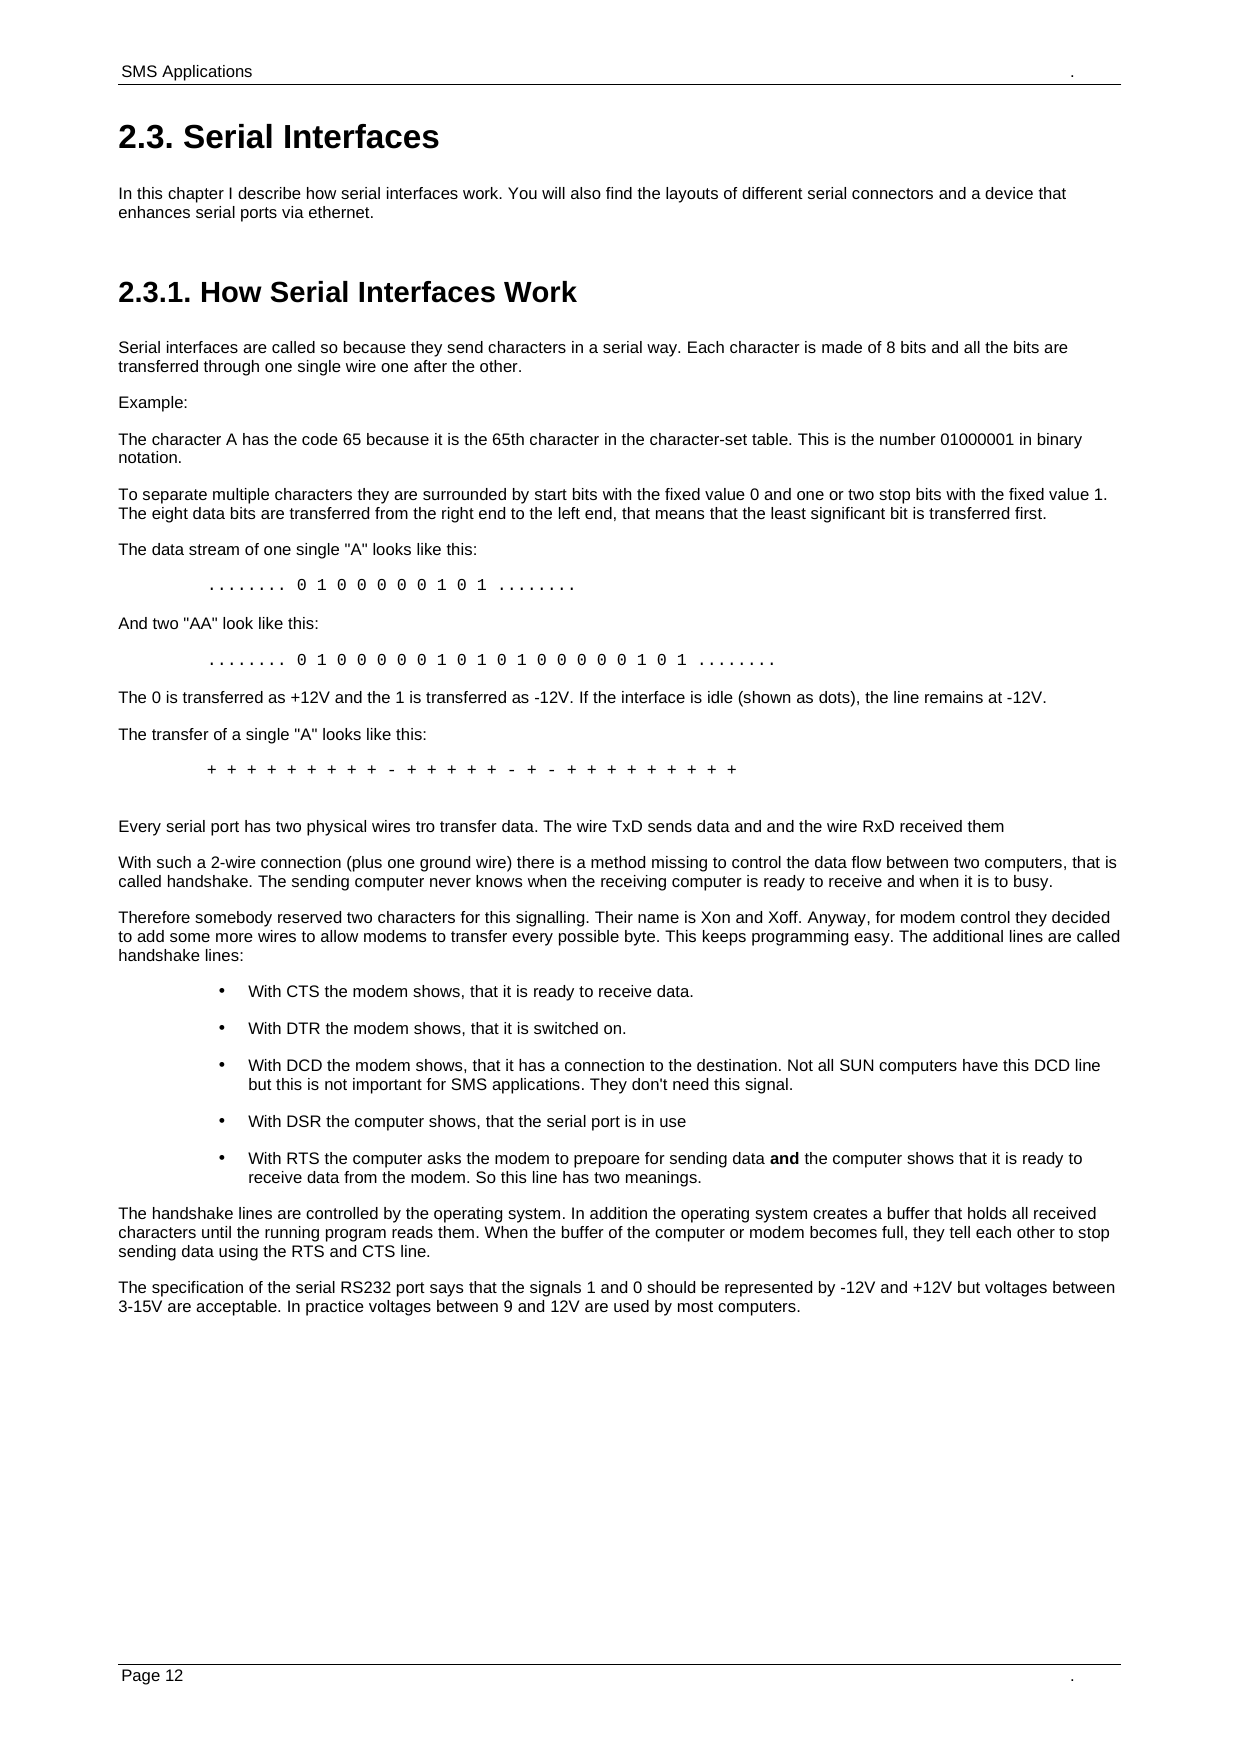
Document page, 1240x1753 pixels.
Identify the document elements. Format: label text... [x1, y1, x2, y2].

text The specification of the serial RS232 port says that the signals 1 and 0 should be represented by -12V and +12V but voltages between 3-15V are acceptable. In practice voltages between 9 and 12V are used by most computers. [118, 1278, 1121, 1316]
text Serial interfaces are called so because they send characters in a serial way. Each character is made of 8 bits and all the bits are transferred through one single wire one after the other. [118, 338, 1121, 376]
list With DCD the modem shows, that it has a connection to the destination. Not all SUN computers have this DCD line but this is not important for SMS applications. They don't need this signal. [216, 1056, 1121, 1094]
list With DTR the modem shows, that it is switched on. [216, 1019, 1121, 1039]
text With such a 2-wire connection (plus one ground wire) there is a method missing to control the data flow between two computers, that is called handshake. The sending computer never knows when the receiving computer is ready to receive and when it is to busy. [118, 853, 1121, 891]
text The 0 is transferred as +12V and the 1 is transferred as -12V. If the interface is idle (shown as dots), the line remains at -12V. [118, 689, 1121, 707]
text + + + + + + + + + - + + + + + - + - + + + + + + + + + [207, 762, 1121, 781]
text The character A has the code 65 because it is the 65th character in the character-set table. This is the number 01000001 in binary notation. [118, 430, 1121, 467]
text The data stream of one single "A" looks like this: [118, 540, 1121, 559]
list With DSR the computer shows, that the serial port is in use [216, 1112, 1121, 1131]
text ........ 0 1 0 0 0 0 0 1 0 1 0 1 0 0 0 0 0 1 0 1 ........ [207, 651, 1121, 670]
text And two "AA" look like this: [118, 614, 1121, 633]
list With RTS the computer asks the modem to prepoare for sending data and the computer shows that it is ready to receive data from the modem. So this line has two meanings. [216, 1149, 1121, 1187]
text The transfer of a single "A" looks like this: [118, 725, 1121, 744]
subtitle How Serial Interfaces Work [118, 276, 1121, 309]
text The handshake lines are controlled by the operating system. In addition the operating system creates a buffer that holds all received characters until the running program reads them. When the buffer of the computer or modem becomes full, they tell each other to stop sending data using the RTS and CTS line. [118, 1204, 1121, 1261]
list With CTS the modem shows, that it is ready to receive data. [216, 983, 1121, 1002]
subtitle Serial Interfaces [118, 118, 1121, 155]
text Every serial port has two physical wires tro transfer data. The wire TxD sends data and and the wire RxD received them [118, 817, 1121, 836]
text Example: [118, 393, 1121, 412]
text In this chapter I describe how serial interfaces work. You will also find the layouts of different serial connectors and a device that enhances serial ports via ethernet. [118, 184, 1121, 222]
text Therefore somebody reserved two characters for this signalling. Their name is Xon and Xoff. Anyway, for modem control they decided to add some more wires to allow modems to transfer every possible byte. This keeps programming easy. The additional lines are called handshake lines: [118, 909, 1121, 965]
text ........ 0 1 0 0 0 0 0 1 0 1 ........ [207, 577, 1121, 596]
text To separate multiple characters they are surrounded by start bits with the fixed value 0 and one or two stop bits with the fixed value 1. The eight data bits are transferred from the right end to the left end, that means that the least significant bit is transferred first. [118, 485, 1121, 523]
